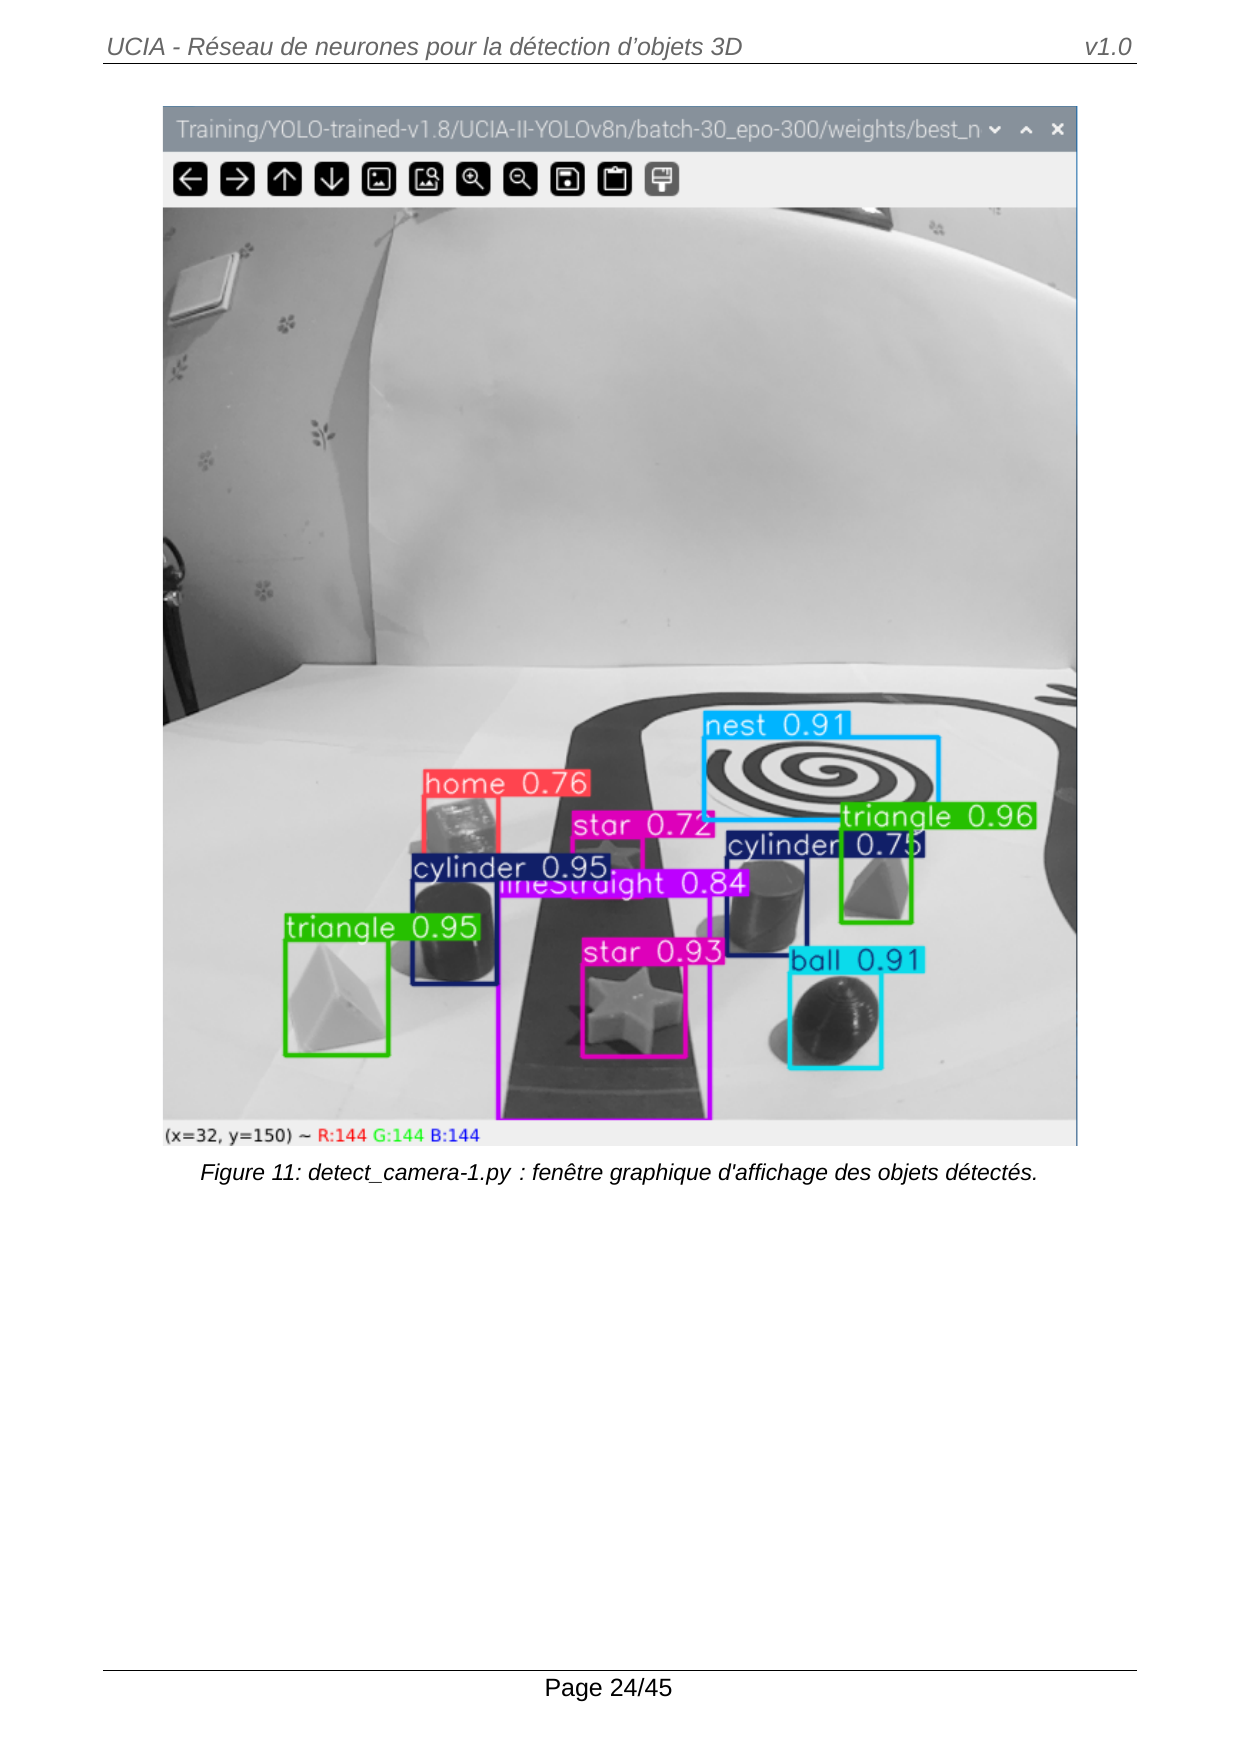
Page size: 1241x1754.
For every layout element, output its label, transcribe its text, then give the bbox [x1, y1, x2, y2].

picture [162, 106, 1078, 1146]
text Figure 11: detect_camera-1.py : fenêtre graphique d'affichage des objets détectés. [193, 1146, 1047, 1185]
